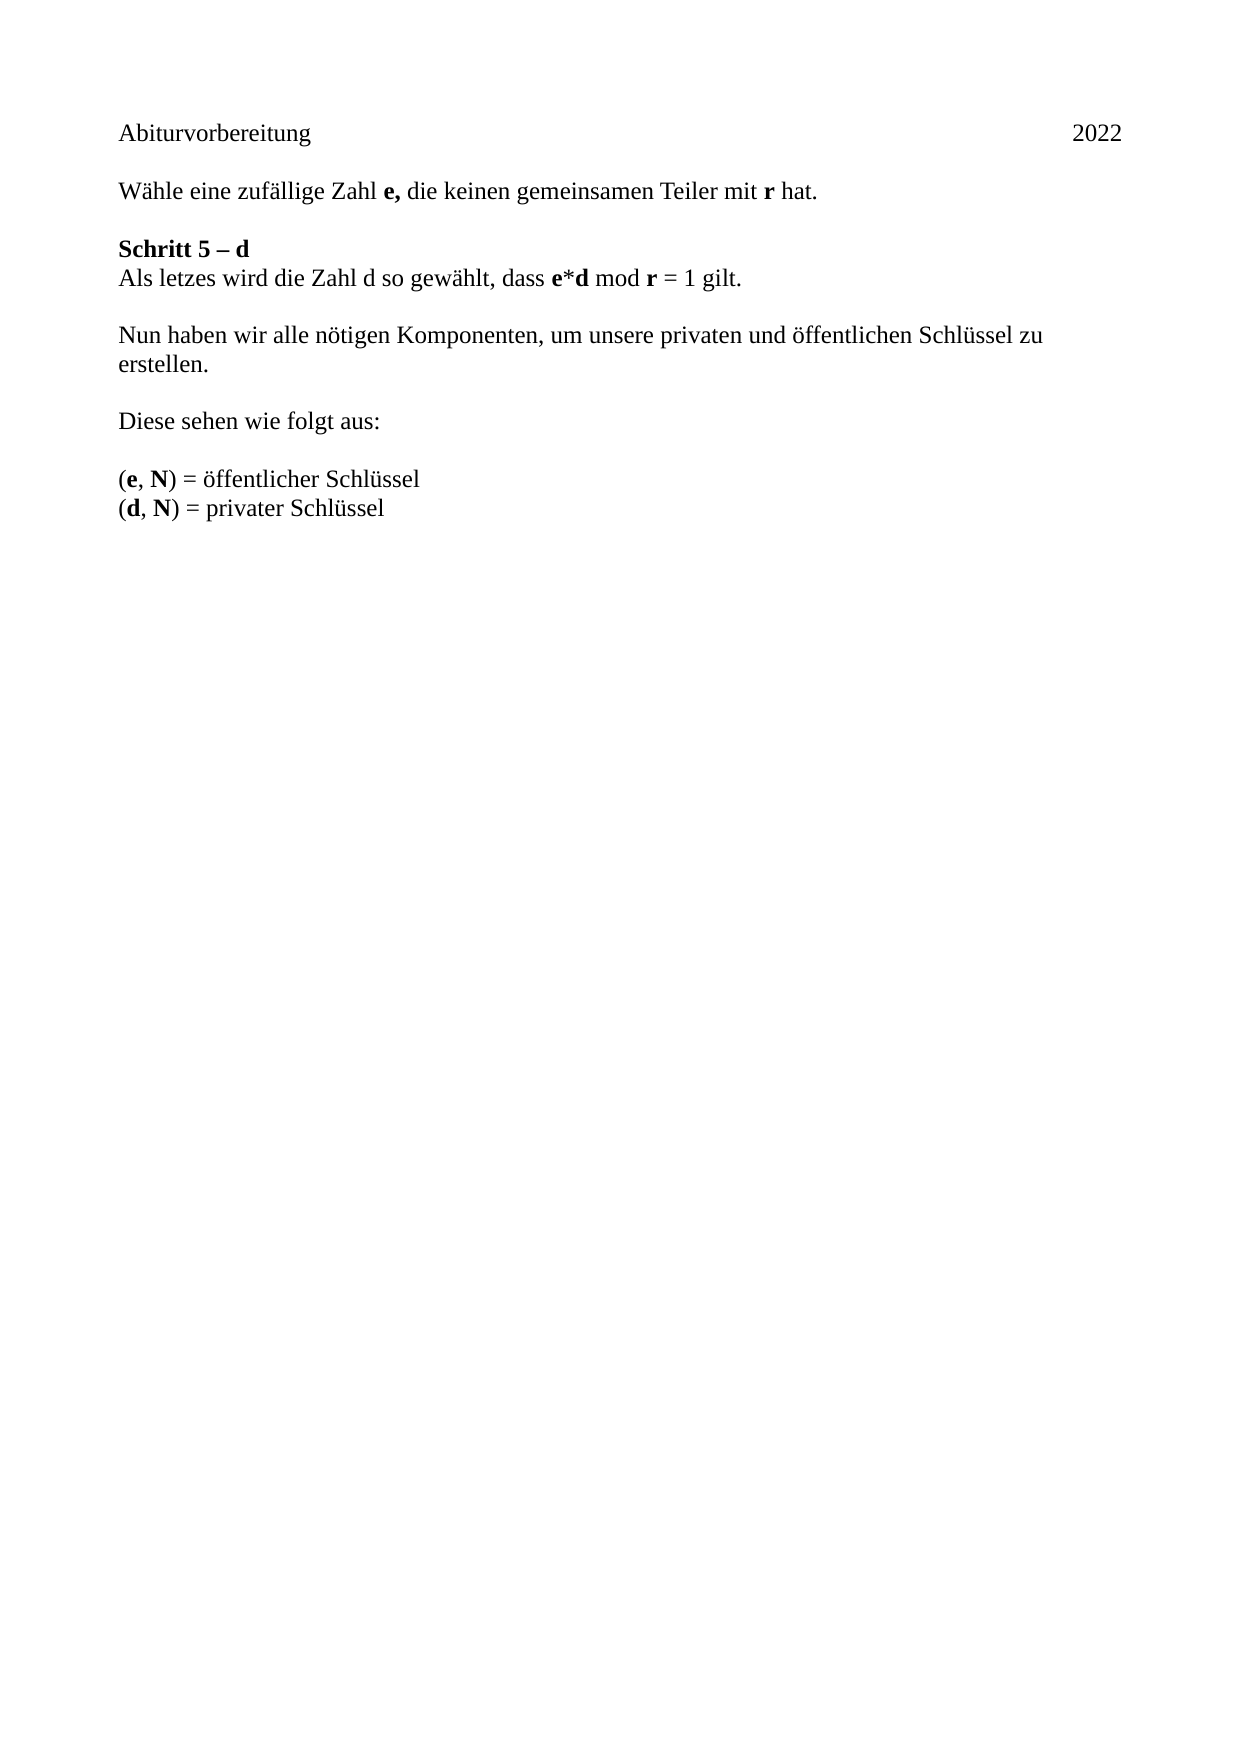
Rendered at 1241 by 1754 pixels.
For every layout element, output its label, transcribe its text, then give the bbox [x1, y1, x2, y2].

text (e, N) = öffentlicher Schlüssel [118, 464, 1122, 493]
text Als letzes wird die Zahl d so gewählt, dass e*d mod r = 1 gilt. [118, 263, 1122, 291]
text Nun haben wir alle nötigen Komponenten, um unsere privaten und öffentlichen Schlüssel zu erstellen. [118, 320, 1122, 378]
text Diese sehen wie folgt aus: [118, 406, 1122, 435]
text Wähle eine zufällige Zahl e, die keinen gemeinsamen Teiler mit r hat. [118, 176, 1122, 205]
text Schritt 5 – d [118, 234, 1122, 263]
text (d, N) = privater Schlüssel [118, 493, 1122, 521]
